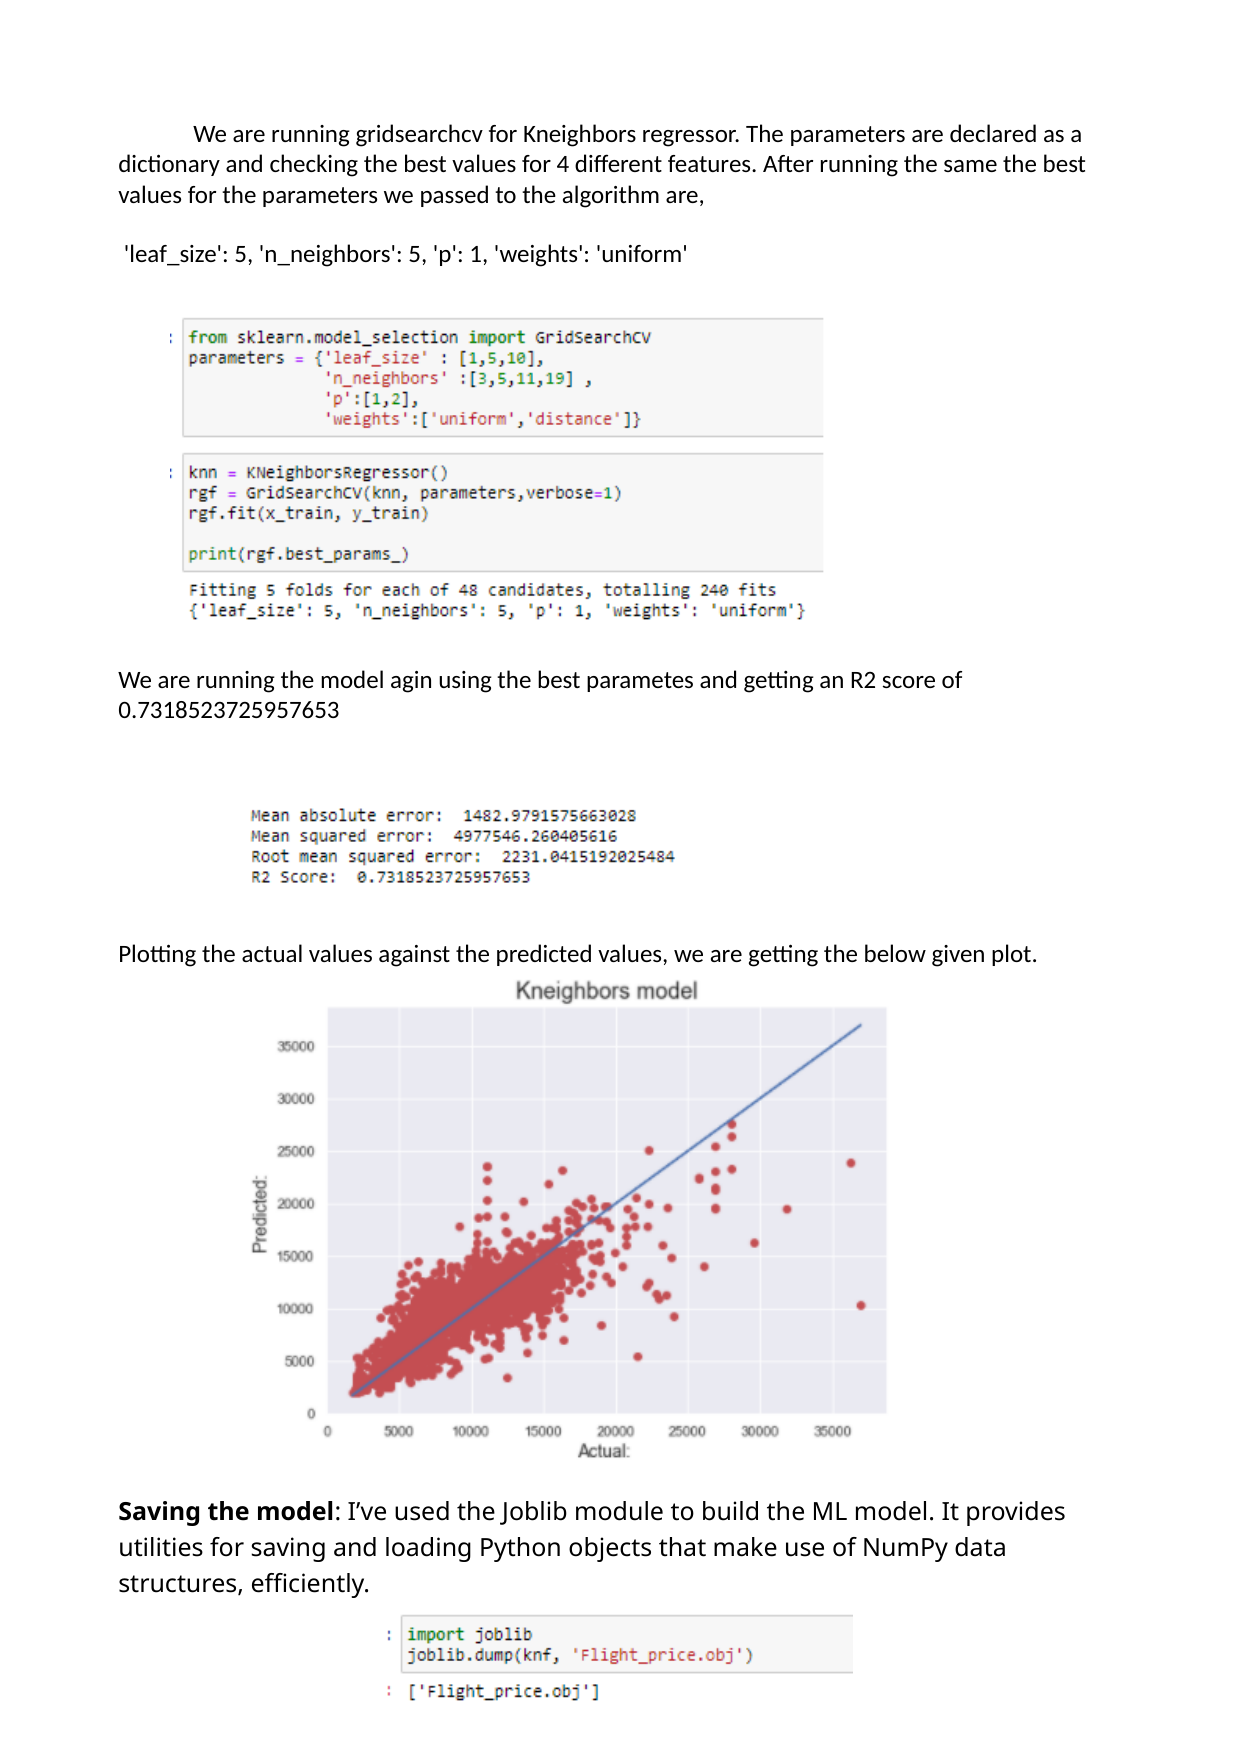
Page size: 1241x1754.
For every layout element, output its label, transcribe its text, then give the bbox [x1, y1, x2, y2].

picture [170, 312, 824, 629]
text 'leaf_size': 5, 'n_neighbors': 5, 'p': 1, 'weights': 'uniform' [118, 238, 1122, 269]
picture [242, 979, 954, 1467]
picture [240, 801, 700, 908]
text Plotting the actual values against the predicted values, we are getting the below given plot. [118, 939, 1122, 969]
text Saving the model: I’ve used the Joblib module to build the ML model. It provides utilities for saving and loading Python objects that make use of NumPy data structures, efficiently. [118, 1493, 1122, 1600]
text We are running the model agin using the best parametes and getting an R2 score of 0.7318523725957653 [118, 664, 1122, 725]
picture [387, 1601, 853, 1740]
text We are running gridsearchcv for Kneighbors regressor. The parameters are declared as a dictionary and checking the best values for 4 different features. After running the same the best values for the parameters we passed to the algorithm are, [118, 118, 1122, 210]
